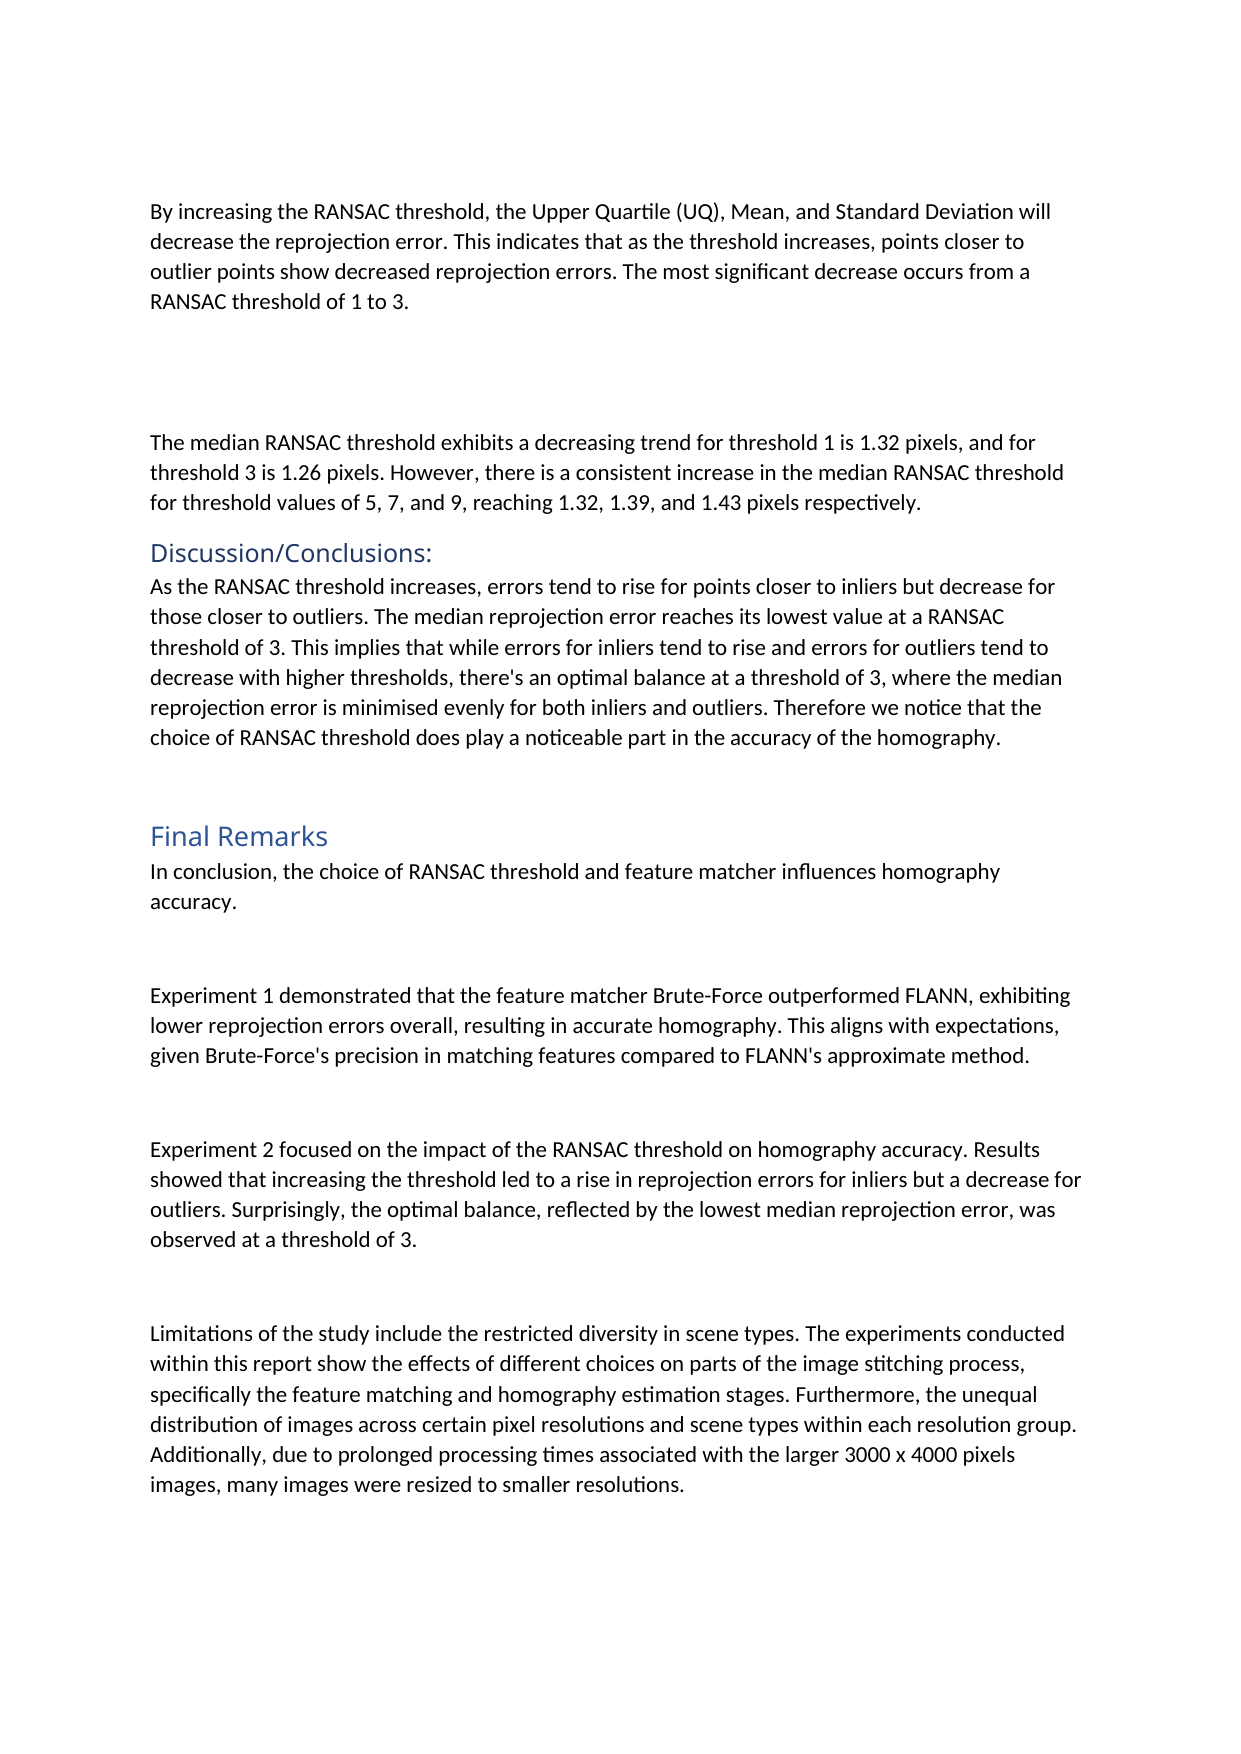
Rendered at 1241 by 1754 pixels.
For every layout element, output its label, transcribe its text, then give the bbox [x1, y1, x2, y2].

text In conclusion, the choice of RANSAC threshold and feature matcher influences homography accuracy. [150, 857, 1090, 915]
text The median RANSAC threshold exhibits a decreasing trend for threshold 1 is 1.32 pixels, and for threshold 3 is 1.26 pixels. However, there is a consistent increase in the median RANSAC threshold for threshold values of 5, 7, and 9, reaching 1.32, 1.39, and 1.43 pixels respectively. [150, 428, 1090, 517]
text As the RANSAC threshold increases, errors tend to rise for points closer to inliers but decrease for those closer to outliers. The median reprojection error reaches its lowest value at a RANSAC threshold of 3. This implies that while errors for inliers tend to rise and errors for outliers tend to decrease with higher thresholds, there's an optimal balance at a threshold of 3, where the median reprojection error is minimised evenly for both inliers and outliers. Therefore we notice that the choice of RANSAC threshold does play a noticeable part in the accuracy of the homography. [150, 572, 1090, 751]
subtitle Final Remarks [150, 817, 1090, 854]
text By increasing the RANSAC threshold, the Upper Quartile (UQ), Mean, and Standard Deviation will decrease the reprojection error. This indicates that as the threshold increases, points closer to outlier points show decreased reprojection errors. The most significant decrease occurs from a RANSAC threshold of 1 to 3. [150, 197, 1090, 316]
text Limitations of the study include the restricted diversity in scene types. The experiments conducted within this report show the effects of different choices on parts of the image stitching process, specifically the feature matching and homography estimation stages. Furthermore, the unequal distribution of images across certain pixel resolutions and scene types within each resolution group. Additionally, due to prolonged processing times associated with the larger 3000 x 4000 pixels images, many images were resized to smaller resolutions. [150, 1319, 1090, 1498]
subtitle Discussion/Conclusions: [150, 535, 1090, 569]
text Experiment 1 demonstrated that the feature matcher Brute-Force outperformed FLANN, exhibiting lower reprojection errors overall, resulting in accurate homography. This aligns with expectations, given Brute-Force's precision in matching features compared to FLANN's approximate method. [150, 981, 1090, 1069]
text Experiment 2 focused on the impact of the RANSAC threshold on homography accuracy. Results showed that increasing the threshold led to a rise in reprojection errors for inliers but a decrease for outliers. Surprisingly, the optimal balance, reflected by the lowest median reprojection error, was observed at a threshold of 3. [150, 1135, 1090, 1253]
